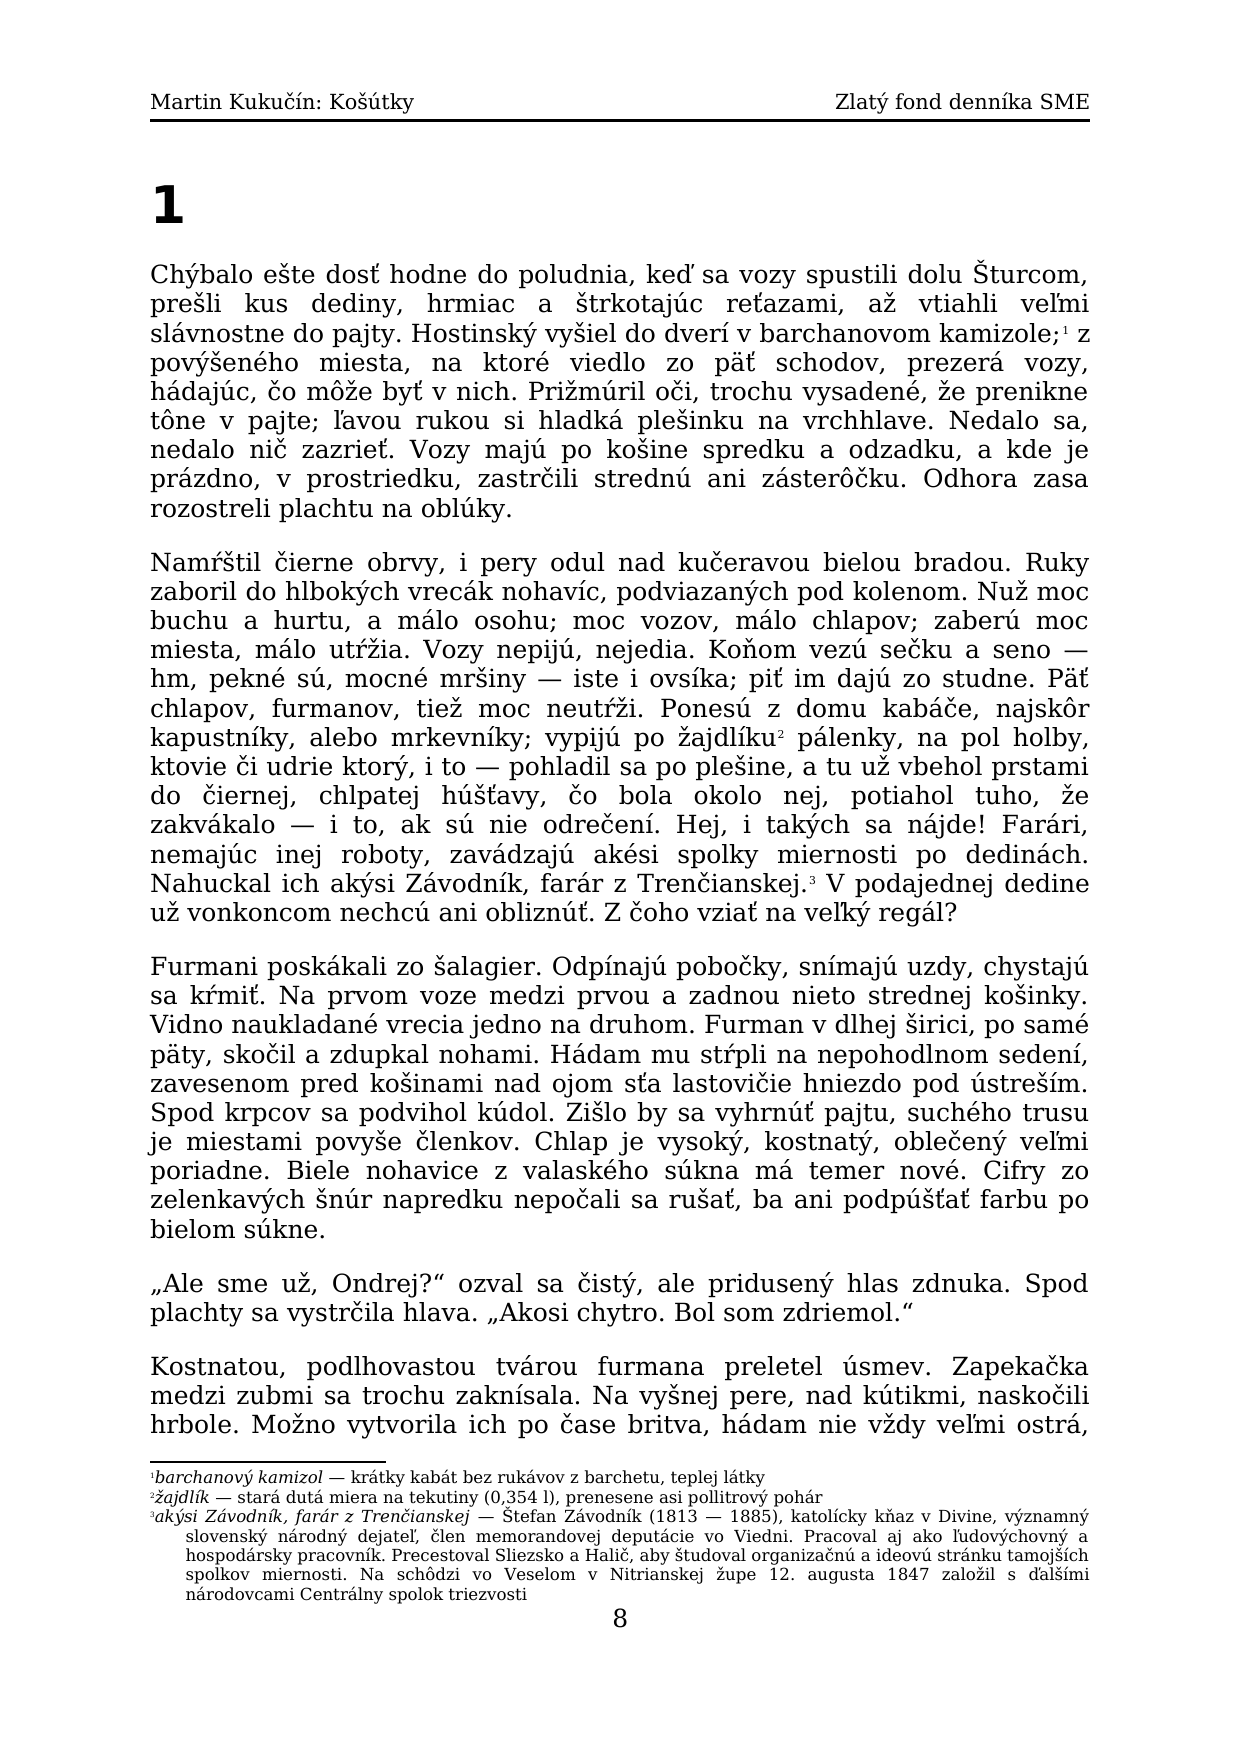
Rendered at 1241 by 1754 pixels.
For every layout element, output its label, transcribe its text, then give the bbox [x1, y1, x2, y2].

text „Ale sme už, Ondrej?“ ozval sa čistý, ale pridusený hlas zdnuka. Spod plachty sa vystrčila hlava. „Akosi chytro. Bol som zdriemol.“ [150, 1269, 1090, 1327]
text 1 [150, 175, 1090, 235]
text Furmani poskákali zo šalagier. Odpínajú pobočky, snímajú uzdy, chystajú sa kŕmiť. Na prvom voze medzi prvou a zadnou nieto strednej košinky. Vidno naukladané vrecia jedno na druhom. Furman v dlhej širici, po samé päty, skočil a zdupkal nohami. Hádam mu stŕpli na nepohodlnom sedení, zavesenom pred košinami nad ojom sťa lastovičie hniezdo pod ústreším. Spod krpcov sa podvihol kúdol. Zišlo by sa vyhrnúť pajtu, suchého trusu je miestami povyše členkov. Chlap je vysoký, kostnatý, oblečený veľmi poriadne. Biele nohavice z valaského súkna má temer nové. Cifry zo zelenkavých šnúr napredku nepočali sa rušať, ba ani podpúšťať farbu po bielom súkne. [150, 952, 1090, 1244]
text 3akýsi Závodník, farár z Trenčianskej — Štefan Závodník (1813 — 1885), katolícky kňaz v Divine, významný slovenský národný dejateľ, člen memorandovej deputácie vo Viedni. Pracoval aj ako ľudovýchovný a hospodársky pracovník. Precestoval Sliezsko a Halič, aby študoval organizačnú a ideovú stránku tamojších spolkov miernosti. Na schôdzi vo Veselom v Nitrianskej župe 12. augusta 1847 založil s ďalšími národovcami Centrálny spolok triezvosti [150, 1507, 1090, 1604]
text 1barchanový kamizol — krátky kabát bez rukávov z barchetu, teplej látky [150, 1468, 1090, 1488]
text Kostnatou, podlhovastou tvárou furmana preletel úsmev. Zapekačka medzi zubmi sa trochu zaknísala. Na vyšnej pere, nad kútikmi, naskočili hrbole. Možno vytvorila ich po čase britva, hádam nie vždy veľmi ostrá, [150, 1352, 1090, 1440]
text Namŕštil čierne obrvy, i pery odul nad kučeravou bielou bradou. Ruky zaboril do hlbokých vrecák nohavíc, podviazaných pod kolenom. Nuž moc buchu a hurtu, a málo osohu; moc vozov, málo chlapov; zaberú moc miesta, málo utŕžia. Vozy nepijú, nejedia. Koňom vezú sečku a seno — hm, pekné sú, mocné mršiny — iste i ovsíka; piť im dajú zo studne. Päť chlapov, furmanov, tiež moc neutŕži. Ponesú z domu kabáče, najskôr kapustníky, alebo mrkevníky; vypijú po žajdlíku2 pálenky, na pol holby, ktovie či udrie ktorý, i to — pohladil sa po plešine, a tu už vbehol prstami do čiernej, chlpatej húšťavy, čo bola okolo nej, potiahol tuho, že zakvákalo — i to, ak sú nie odrečení. Hej, i takých sa nájde! Farári, nemajúc inej roboty, zavádzajú akési spolky miernosti po dedinách. Nahuckal ich akýsi Závodník, farár z Trenčianskej.3 V podajednej dedine už vonkoncom nechcú ani obliznúť. Z čoho vziať na veľký regál? [150, 548, 1090, 927]
text 2žajdlík — stará dutá miera na tekutiny (0,354 l), prenesene asi pollitrový pohár [150, 1488, 1090, 1507]
text Chýbalo ešte dosť hodne do poludnia, keď sa vozy spustili dolu Šturcom, prešli kus dediny, hrmiac a štrkotajúc reťazami, až vtiahli veľmi slávnostne do pajty. Hostinský vyšiel do dverí v barchanovom kamizole;1 z povýšeného miesta, na ktoré viedlo zo päť schodov, prezerá vozy, hádajúc, čo môže byť v nich. Prižmúril oči, trochu vysadené, že prenikne tône v pajte; ľavou rukou si hladká plešinku na vrchhlave. Nedalo sa, nedalo nič zazrieť. Vozy majú po košine spredku a odzadku, a kde je prázdno, v prostriedku, zastrčili strednú ani zásterôčku. Odhora zasa rozostreli plachtu na oblúky. [150, 260, 1090, 523]
